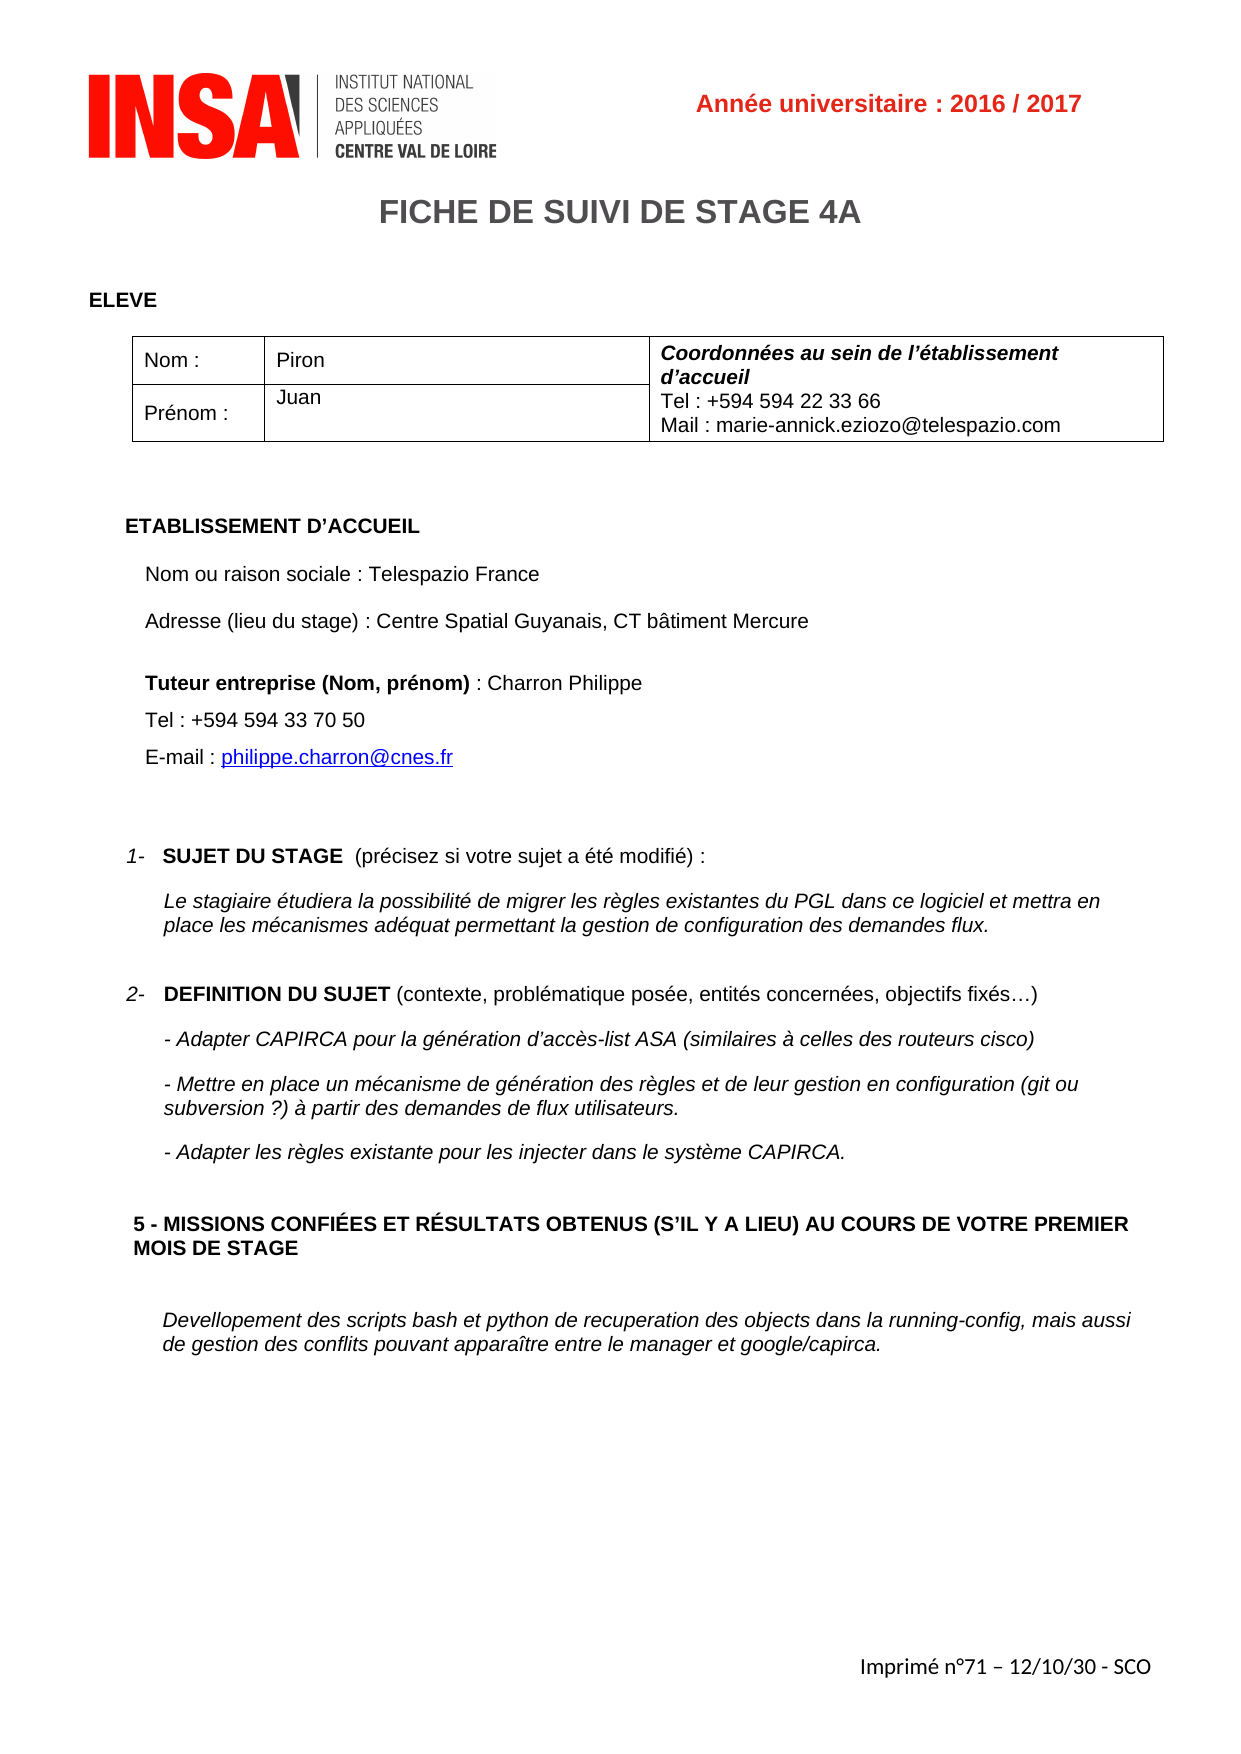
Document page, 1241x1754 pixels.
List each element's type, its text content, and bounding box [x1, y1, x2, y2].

list Le stagiaire étudiera la possibilité de migrer les règles existantes du PGL dans ce logiciel et mettra en place les mécanismes adéquat permettant la gestion de configuration des demandes flux. [126, 889, 1152, 937]
list DEFINITION DU SUJET (contexte, problématique posée, entités concernées, objectifs fixés…) [126, 982, 1152, 1006]
table_cell Juan [265, 385, 649, 441]
text Nom ou raison sociale : Telespazio France [145, 561, 1152, 585]
list SUJET DU STAGE (précisez si votre sujet a été modifié) : [126, 844, 1152, 868]
text - Mettre en place un mécanisme de génération des règles et de leur gestion en configuration (git ou subversion ?) à partir des demandes de flux utilisateurs. [164, 1071, 1152, 1119]
text Devellopement des scripts bash et python de recuperation des objects dans la running-config, mais aussi de gestion des conflits pouvant apparaître entre le manager et google/capirca. [89, 1308, 1152, 1356]
text E-mail : philippe.charron@cnes.fr [145, 744, 1152, 768]
picture [88, 73, 497, 159]
table_cell Prénom : [133, 385, 264, 441]
table_header Piron [265, 337, 649, 383]
table_header Coordonnées au sein de l’établissement d’accueil Tel : +594 594 22 33 66 Mail : marie-annick.eziozo@telespazio.com [650, 337, 1163, 441]
text Année universitaire : 2016 / 2017 [696, 89, 1162, 117]
text - Adapter CAPIRCA pour la génération d’accès-list ASA (similaires à celles des routeurs cisco) [164, 1027, 1152, 1051]
text Adresse (lieu du stage) : Centre Spatial Guyanais, CT bâtiment Mercure [145, 609, 1152, 633]
text 5 - missions confiées ET résultats OBTENUS (S’IL Y A LIEU) au cours de votre premier mois de stage [133, 1212, 1152, 1260]
subtitle ETABLISSEMENT D’ACCUEIL [125, 513, 1152, 537]
text Tuteur entreprise (Nom, prénom) : Charron Philippe [145, 670, 1152, 694]
subtitle ELEVE [89, 288, 1152, 312]
text Tel : +594 594 33 70 50 [145, 707, 1152, 731]
table_header Nom : [133, 337, 264, 383]
text - Adapter les règles existante pour les injecter dans le système CAPIRCA. [164, 1140, 1152, 1164]
text FICHE DE SUIVI DE STAGE 4A [89, 192, 1152, 231]
